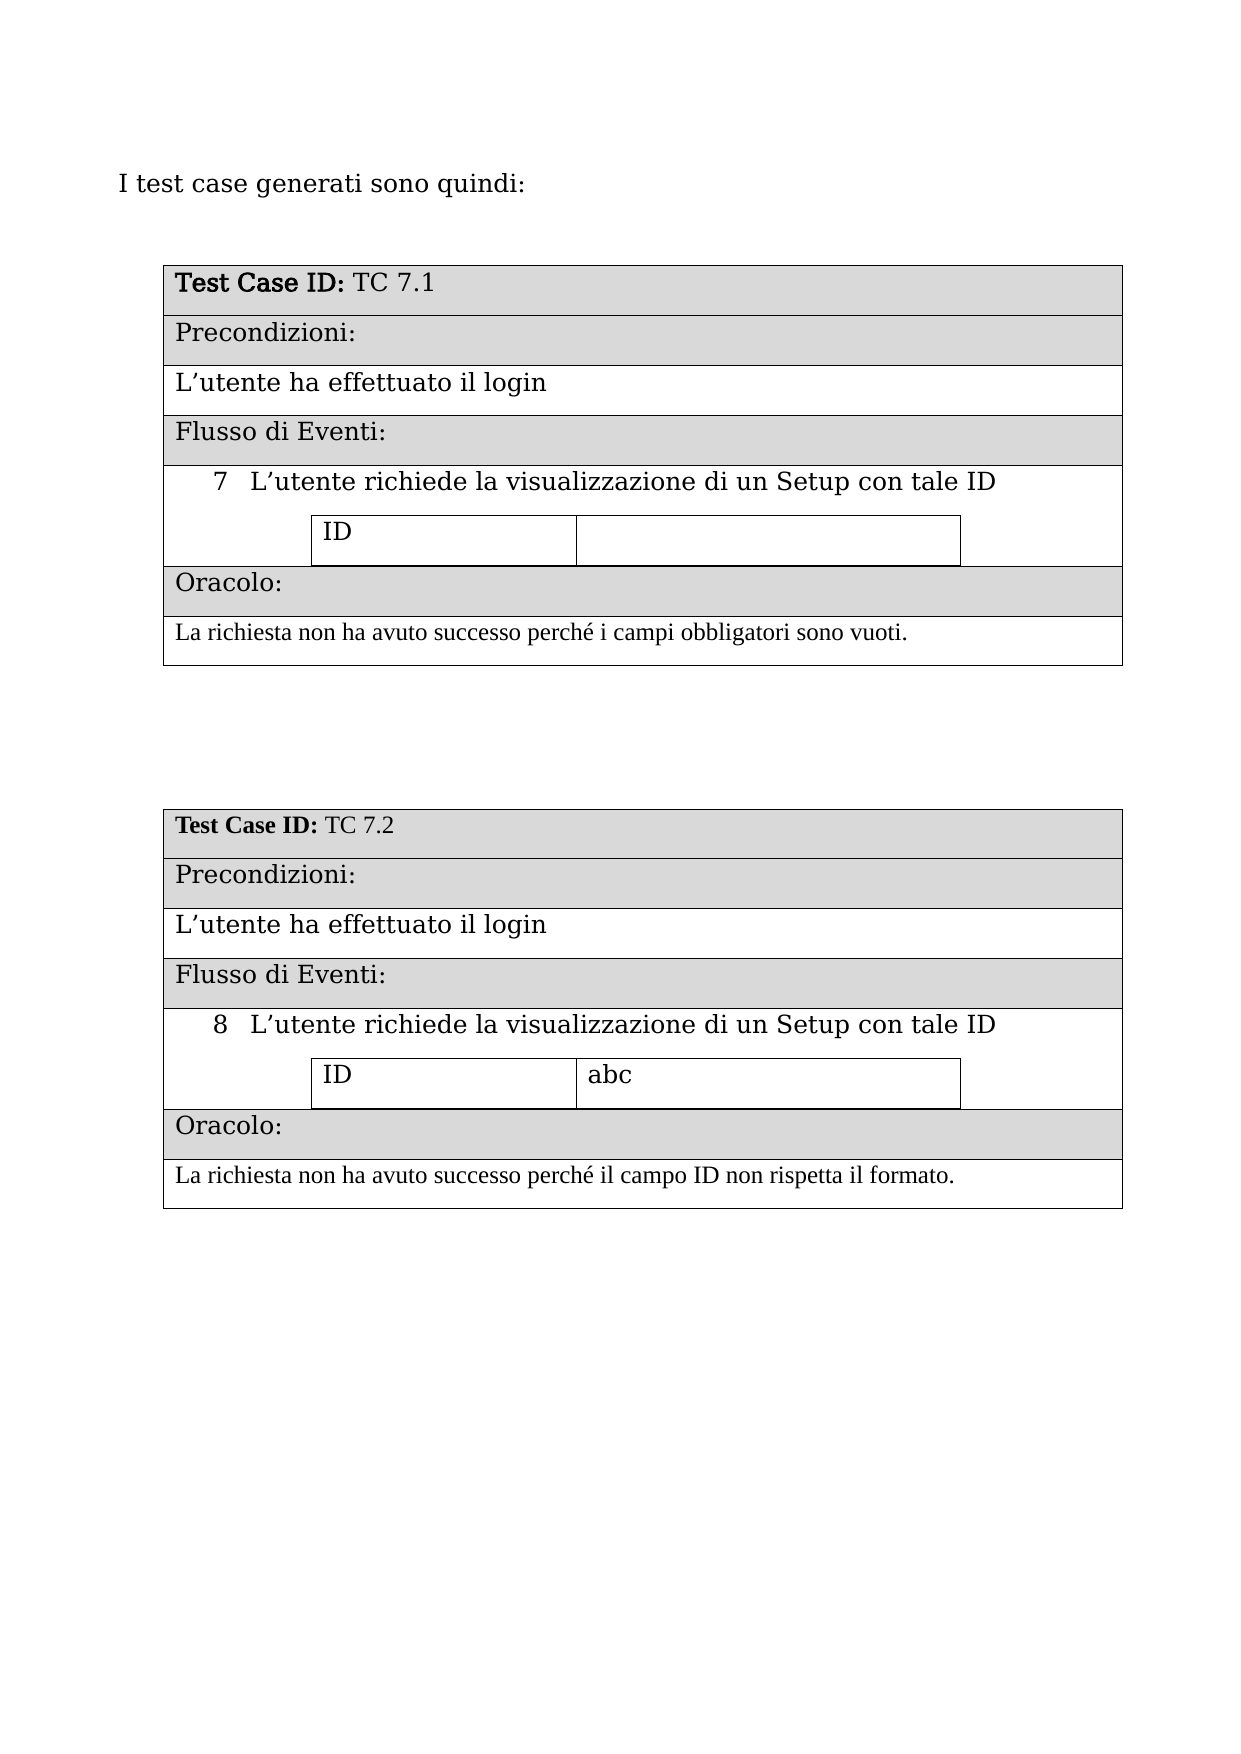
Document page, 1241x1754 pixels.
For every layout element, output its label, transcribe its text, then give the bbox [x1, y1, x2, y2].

table_header ID [312, 1059, 576, 1108]
table_header Test Case ID: TC 7.2 [164, 810, 1122, 858]
table_cell La richiesta non ha avuto successo perché i campi obbligatori sono vuoti. [164, 617, 1122, 664]
table_cell Flusso di Eventi: [164, 416, 1122, 465]
table_cell La richiesta non ha avuto successo perché il campo ID non rispetta il formato. [164, 1160, 1122, 1207]
table_header [577, 516, 960, 565]
table_header Test Case ID: TC 7.1 [164, 266, 1122, 315]
table_cell Oracolo: [164, 567, 1122, 616]
table_cell Oracolo: [164, 1110, 1122, 1159]
table_cell L’utente richiede la visualizzazione di un Setup con tale ID [164, 466, 1122, 566]
table_cell L’utente richiede la visualizzazione di un Setup con tale ID [164, 1009, 1122, 1109]
table_cell Precondizioni: [164, 316, 1122, 365]
table_cell L’utente ha effettuato il login [164, 909, 1122, 958]
table_cell Flusso di Eventi: [164, 959, 1122, 1008]
text I test case generati sono quindi: [118, 167, 1122, 197]
table_cell L’utente ha effettuato il login [164, 366, 1122, 415]
table_header abc [577, 1059, 960, 1108]
table_cell Precondizioni: [164, 859, 1122, 908]
table_header ID [312, 516, 576, 565]
